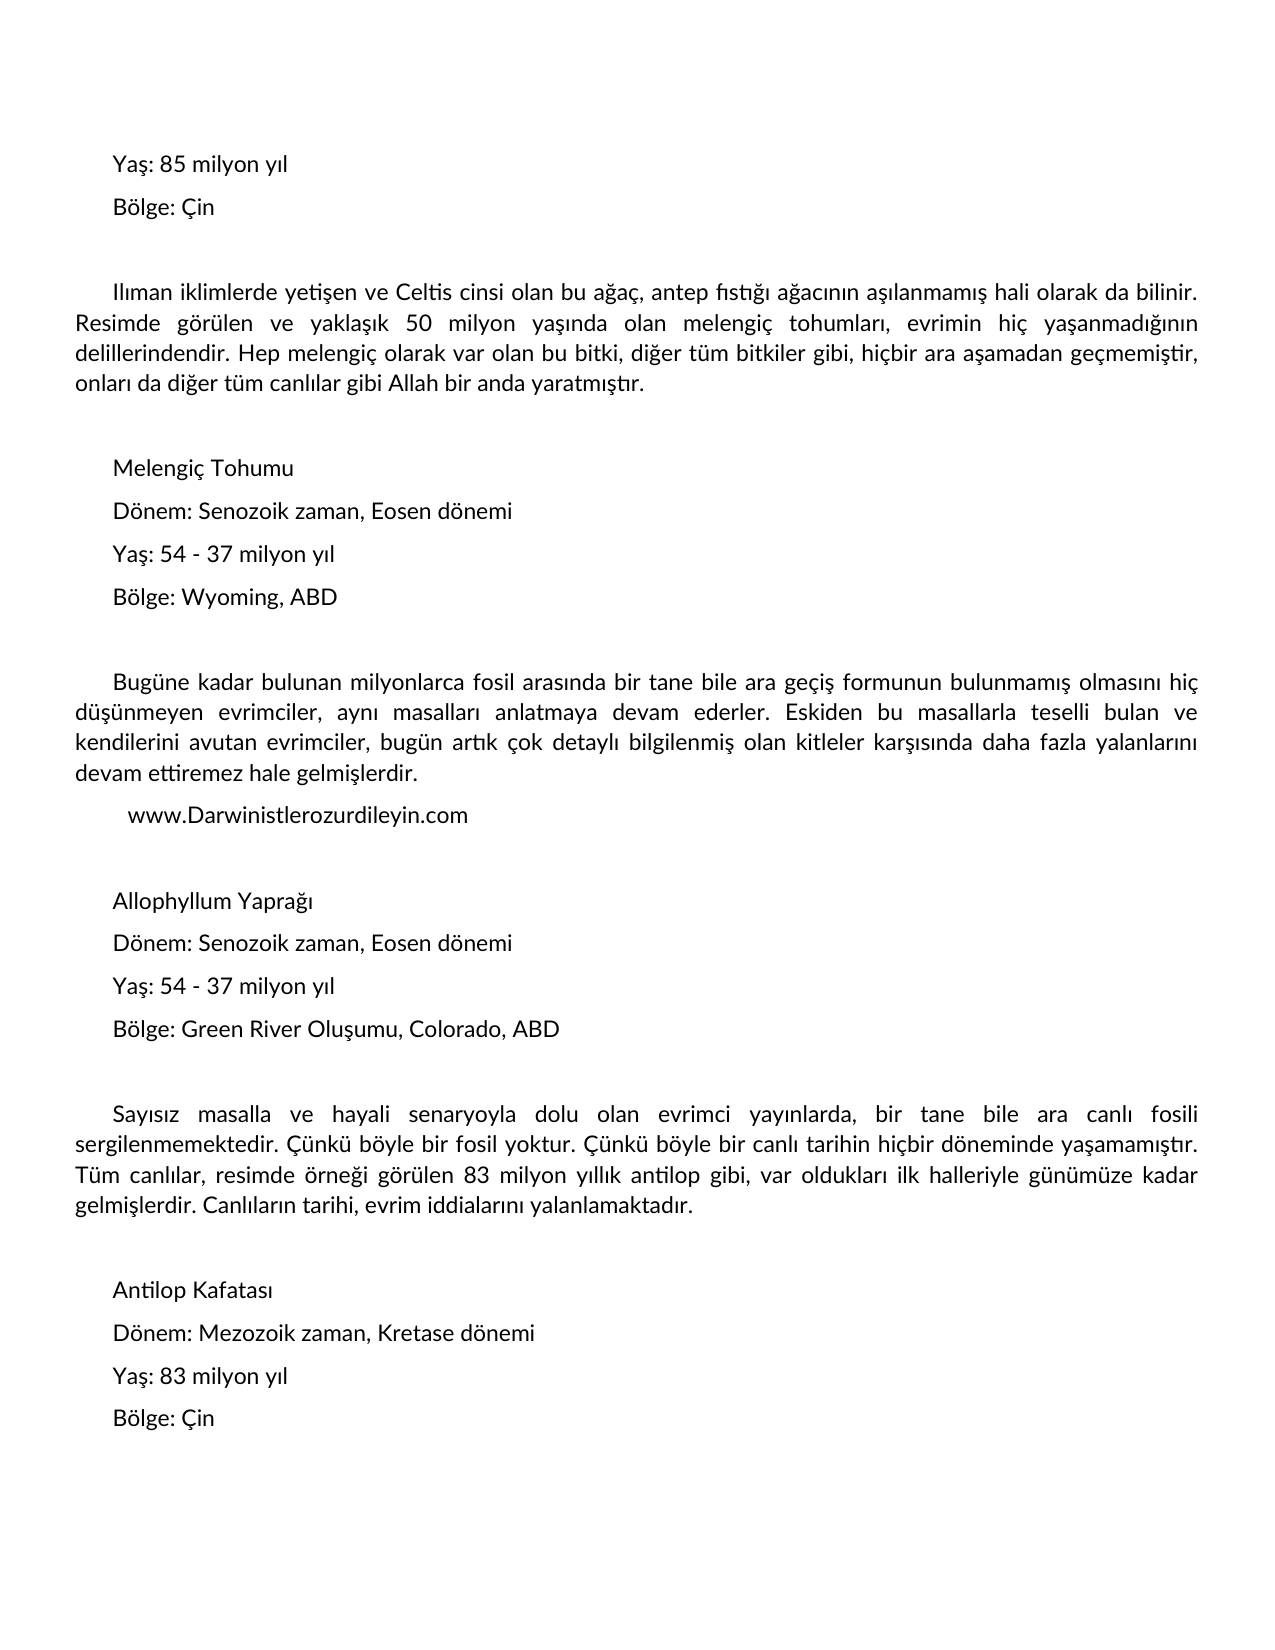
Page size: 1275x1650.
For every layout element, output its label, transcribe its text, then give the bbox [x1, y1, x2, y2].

text Allophyllum Yaprağı [75, 886, 1200, 914]
text Yaş: 54 - 37 milyon yıl [75, 972, 1200, 999]
text Melengiç Tohumu [75, 454, 1200, 482]
text Dönem: Senozoik zaman, Eosen dönemi [75, 929, 1200, 957]
text Yaş: 83 milyon yıl [75, 1361, 1200, 1389]
text Dönem: Senozoik zaman, Eosen dönemi [75, 497, 1200, 524]
text Bölge: Wyoming, ABD [75, 582, 1200, 610]
text Sayısız masalla ve hayali senaryoyla dolu olan evrimci yayınlarda, bir tane bile ara canlı fosili sergilenmemektedir. Çünkü böyle bir fosil yoktur. Çünkü böyle bir canlı tarihin hiçbir döneminde yaşamamıştır. Tüm canlılar, resimde örneği görülen 83 milyon yıllık antilop gibi, var oldukları ilk halleriyle günümüze kadar gelmişlerdir. Canlıların tarihi, evrim iddialarını yalanlamaktadır. [75, 1100, 1200, 1218]
text www.Darwinistlerozurdileyin.com [127, 801, 1177, 828]
text Antilop Kafatası [75, 1276, 1200, 1303]
text Dönem: Mezozoik zaman, Kretase dönemi [75, 1319, 1200, 1346]
text Bölge: Çin [75, 1404, 1200, 1432]
text Yaş: 54 - 37 milyon yıl [75, 539, 1200, 567]
text Ilıman iklimlerde yetişen ve Celtis cinsi olan bu ağaç, antep fıstığı ağacının aşılanmamış hali olarak da bilinir. Resimde görülen ve yaklaşık 50 milyon yaşında olan melengiç tohumları, evrimin hiç yaşanmadığının delillerindendir. Hep melengiç olarak var olan bu bitki, diğer tüm bitkiler gibi, hiçbir ara aşamadan geçmemiştir, onları da diğer tüm canlılar gibi Allah bir anda yaratmıştır. [75, 278, 1200, 396]
text Bölge: Green River Oluşumu, Colorado, ABD [75, 1014, 1200, 1042]
text Yaş: 85 milyon yıl [75, 150, 1200, 177]
text Bölge: Çin [75, 193, 1200, 220]
text Bugüne kadar bulunan milyonlarca fosil arasında bir tane bile ara geçiş formunun bulunmamış olmasını hiç düşünmeyen evrimciler, aynı masalları anlatmaya devam ederler. Eskiden bu masallarla teselli bulan ve kendilerini avutan evrimciler, bugün artık çok detaylı bilgilenmiş olan kitleler karşısında daha fazla yalanlarını devam ettiremez hale gelmişlerdir. [75, 668, 1200, 786]
